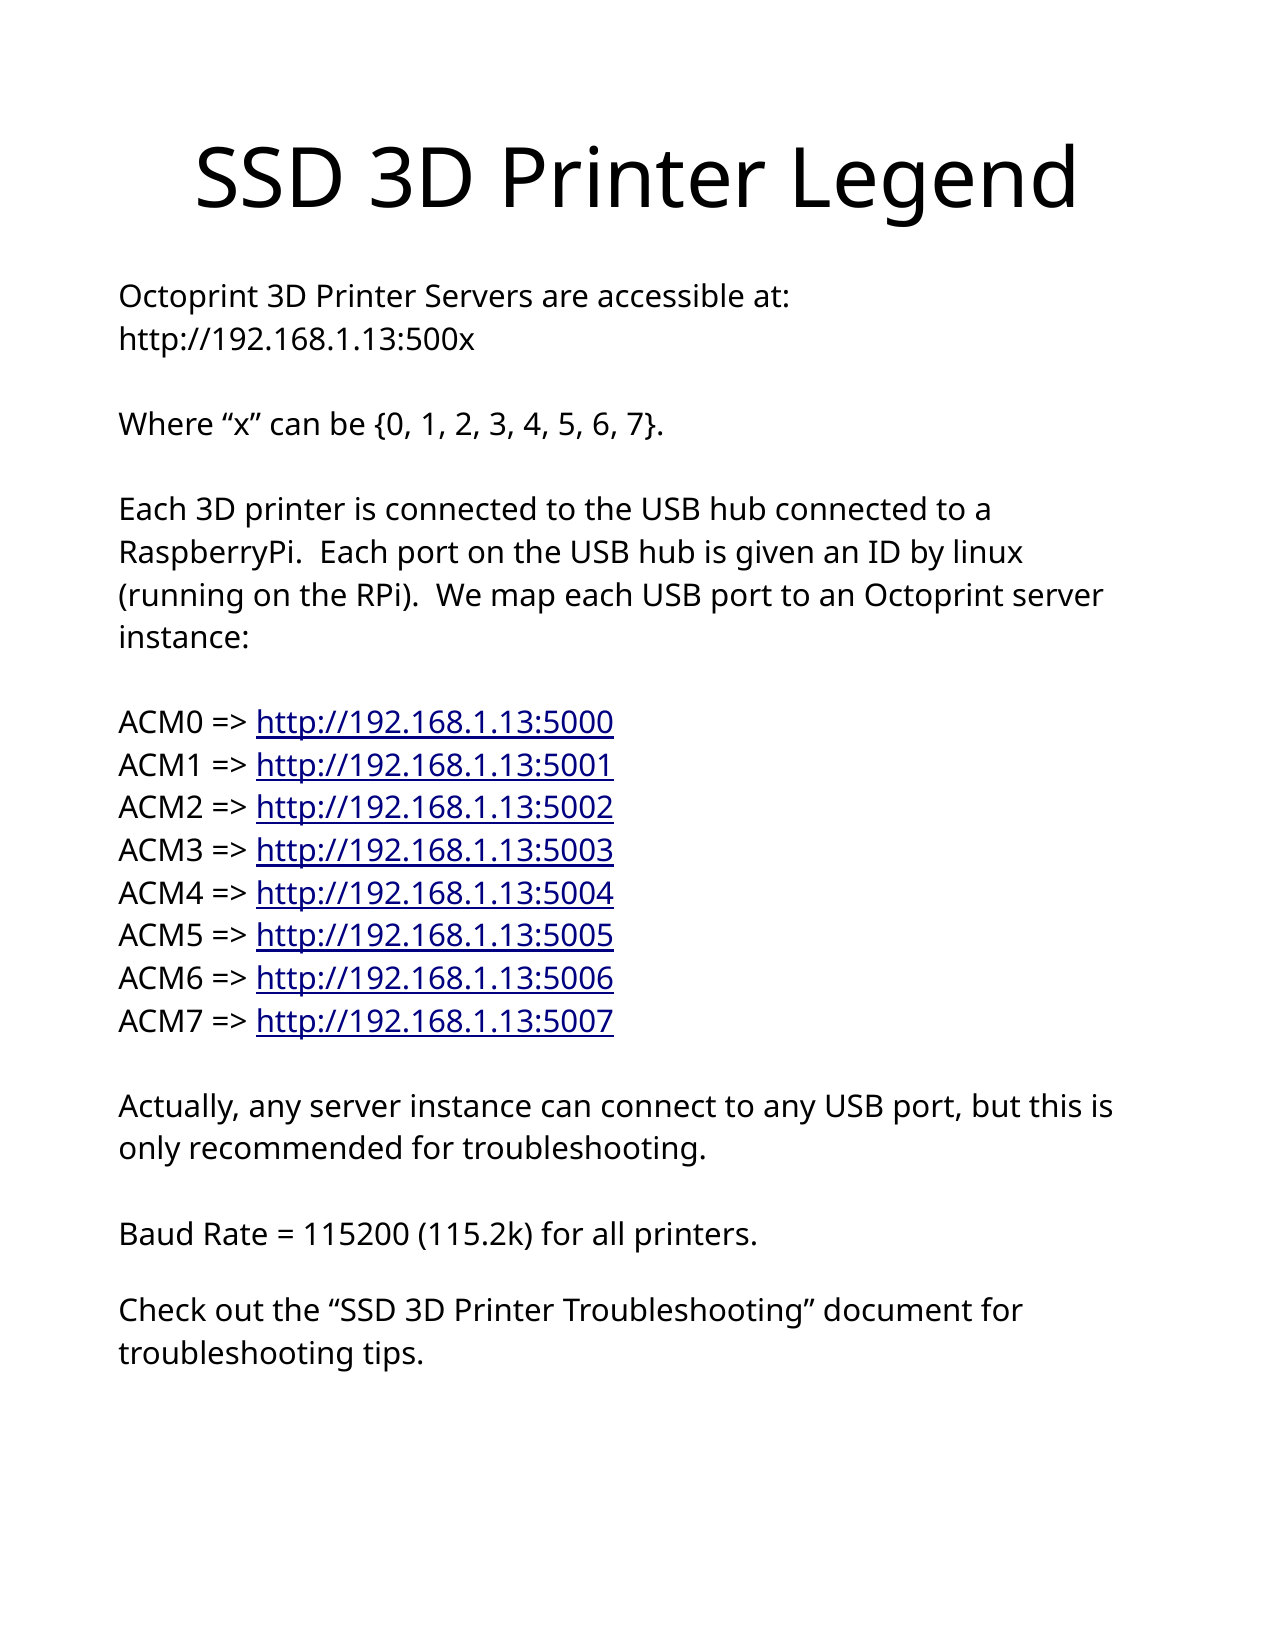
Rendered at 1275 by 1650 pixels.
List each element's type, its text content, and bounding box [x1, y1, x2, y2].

text Octoprint 3D Printer Servers are accessible at: [118, 274, 1157, 317]
text http://192.168.1.13:500x [118, 317, 1157, 359]
text ACM0 => http://192.168.1.13:5000 [118, 700, 1157, 743]
text ACM2 => http://192.168.1.13:5002 [118, 786, 1157, 828]
text Actually, any server instance can connect to any USB port, but this is only recommended for troubleshooting. [118, 1084, 1157, 1169]
text ACM4 => http://192.168.1.13:5004 [118, 871, 1157, 913]
text Each 3D printer is connected to the USB hub connected to a RaspberryPi. Each port on the USB hub is given an ID by linux (running on the RPi). We map each USB port to an Octoprint server instance: [118, 487, 1157, 658]
text ACM3 => http://192.168.1.13:5003 [118, 828, 1157, 871]
text Where “x” can be {0, 1, 2, 3, 4, 5, 6, 7}. [118, 402, 1157, 445]
text ACM1 => http://192.168.1.13:5001 [118, 743, 1157, 786]
text SSD 3D Printer Legend [118, 118, 1157, 232]
text ACM7 => http://192.168.1.13:5007 [118, 998, 1157, 1041]
text ACM5 => http://192.168.1.13:5005 [118, 913, 1157, 956]
text Baud Rate = 115200 (115.2k) for all printers. [118, 1212, 1157, 1254]
text ACM6 => http://192.168.1.13:5006 [118, 956, 1157, 998]
text Check out the “SSD 3D Printer Troubleshooting” document for troubleshooting tips. [118, 1288, 1157, 1373]
